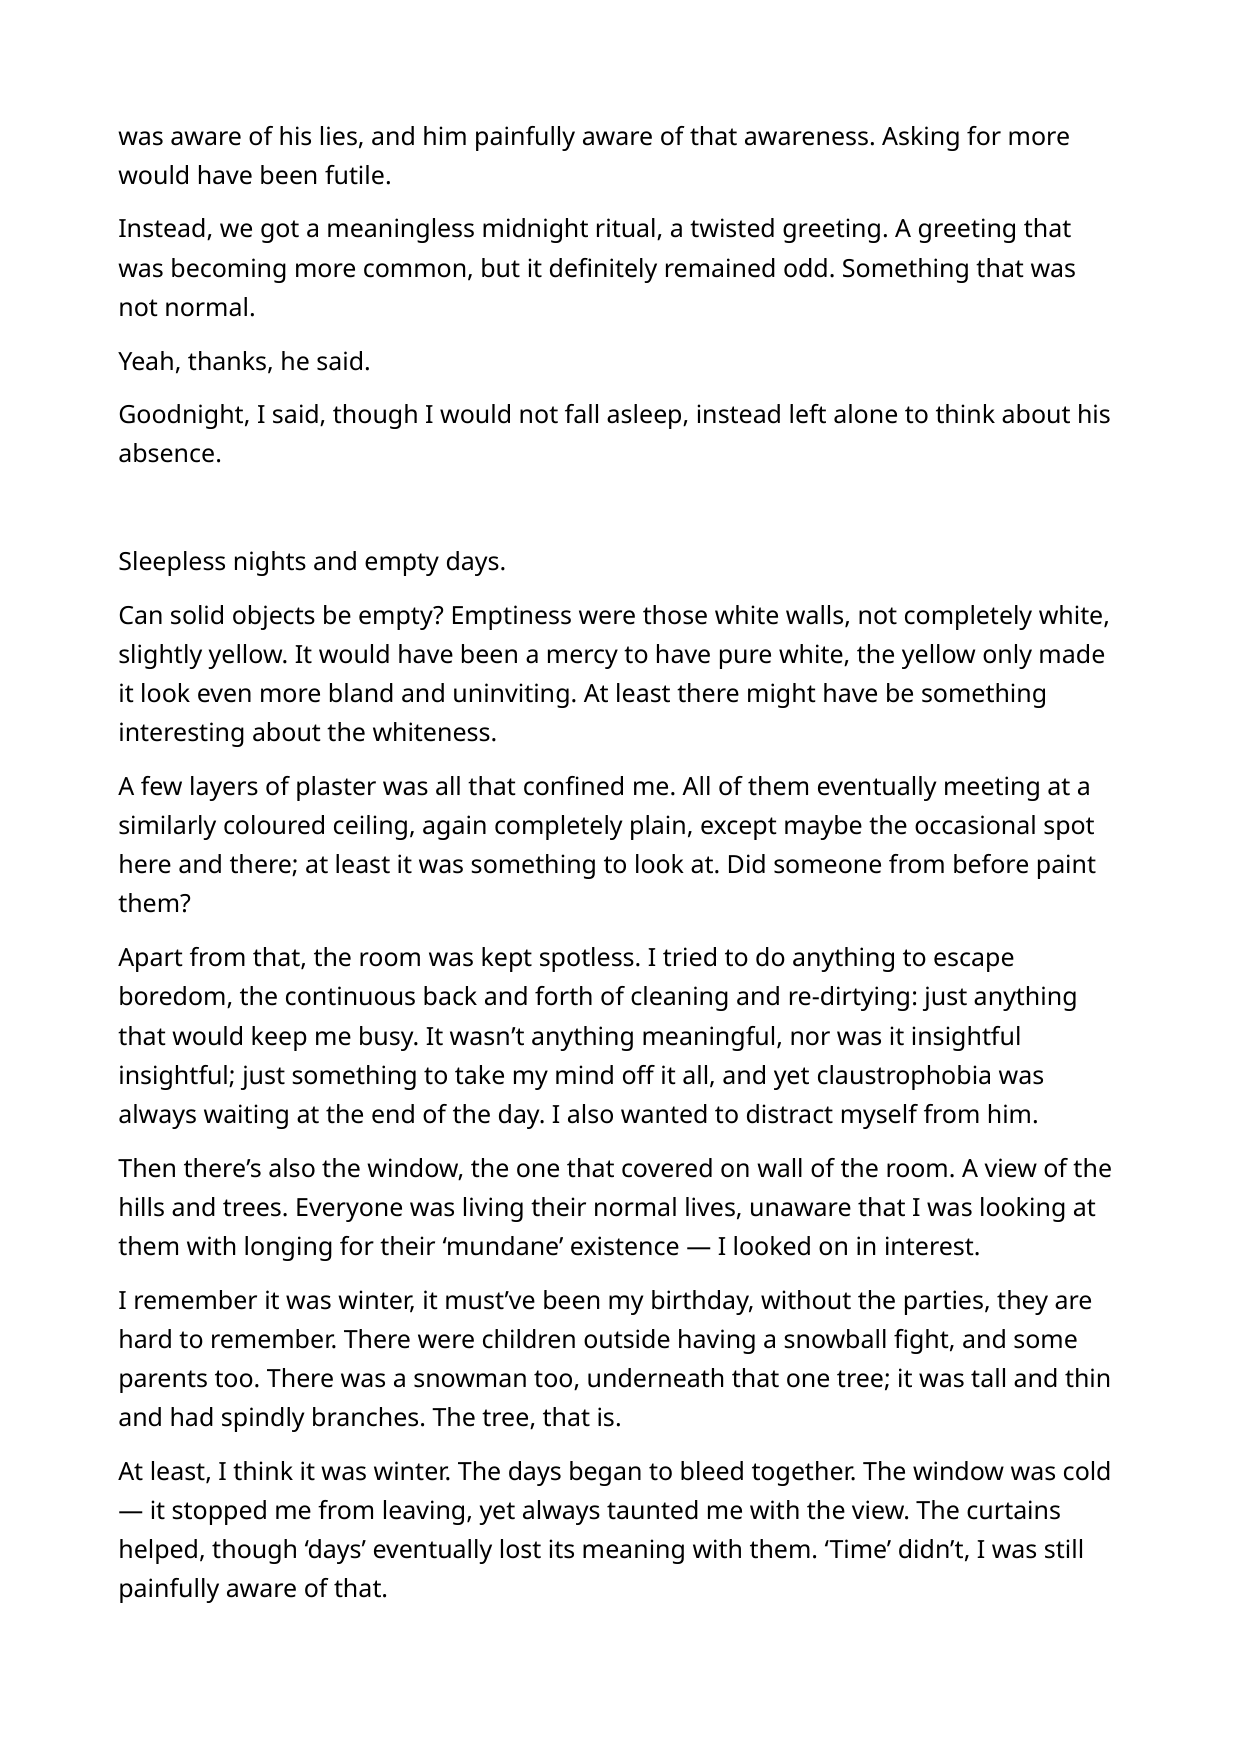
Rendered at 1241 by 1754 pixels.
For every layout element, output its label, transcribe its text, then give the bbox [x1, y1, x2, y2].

text Sleepless nights and empty days. [118, 543, 1122, 578]
text A few layers of plaster was all that confined me. All of them eventually meeting at a similarly coloured ceiling, again completely plain, except maybe the occasional spot here and there; at least it was something to look at. Did someone from before paint them? [118, 768, 1122, 920]
text was aware of his lies, and him painfully aware of that awareness. Asking for more would have been futile. [118, 118, 1122, 191]
text Can solid objects be empty? Emptiness were those white walls, not completely white, slightly yellow. It would have been a mercy to have pure white, the yellow only made it look even more bland and uninviting. At least there might have be something interesting about the whiteness. [118, 597, 1122, 749]
text Apart from that, the room was kept spotless. I tried to do anything to escape boredom, the continuous back and forth of cleaning and re-dirtying: just anything that would keep me busy. It wasn’t anything meaningful, nor was it insightful insightful; just something to take my mind off it all, and yet claustrophobia was always waiting at the end of the day. I also wanted to distract myself from him. [118, 940, 1122, 1131]
text At least, I think it was winter. The days began to bleed together. The window was cold — it stopped me from leaving, yet always taunted me with the view. The curtains helped, though ‘days’ eventually lost its meaning with them. ‘Time’ didn’t, I was still painfully aware of that. [118, 1453, 1122, 1605]
text Yeah, thanks, he said. [118, 343, 1122, 377]
text Goodnight, I said, though I would not fall asleep, instead left alone to think about his absence. [118, 397, 1122, 470]
text Instead, we got a meaningless midnight ritual, a twisted greeting. A greeting that was becoming more common, but it definitely remained odd. Something that was not normal. [118, 211, 1122, 323]
text Then there’s also the window, the one that covered on wall of the room. A view of the hills and trees. Everyone was living their normal lives, unaware that I was looking at them with longing for their ‘mundane’ existence — I looked on in interest. [118, 1150, 1122, 1263]
text I remember it was winter, it must’ve been my birthday, without the parties, they are hard to remember. There were children outside having a snowball fight, and some parents too. There was a snowman too, underneath that one tree; it was tall and thin and had spindly branches. The tree, that is. [118, 1282, 1122, 1434]
